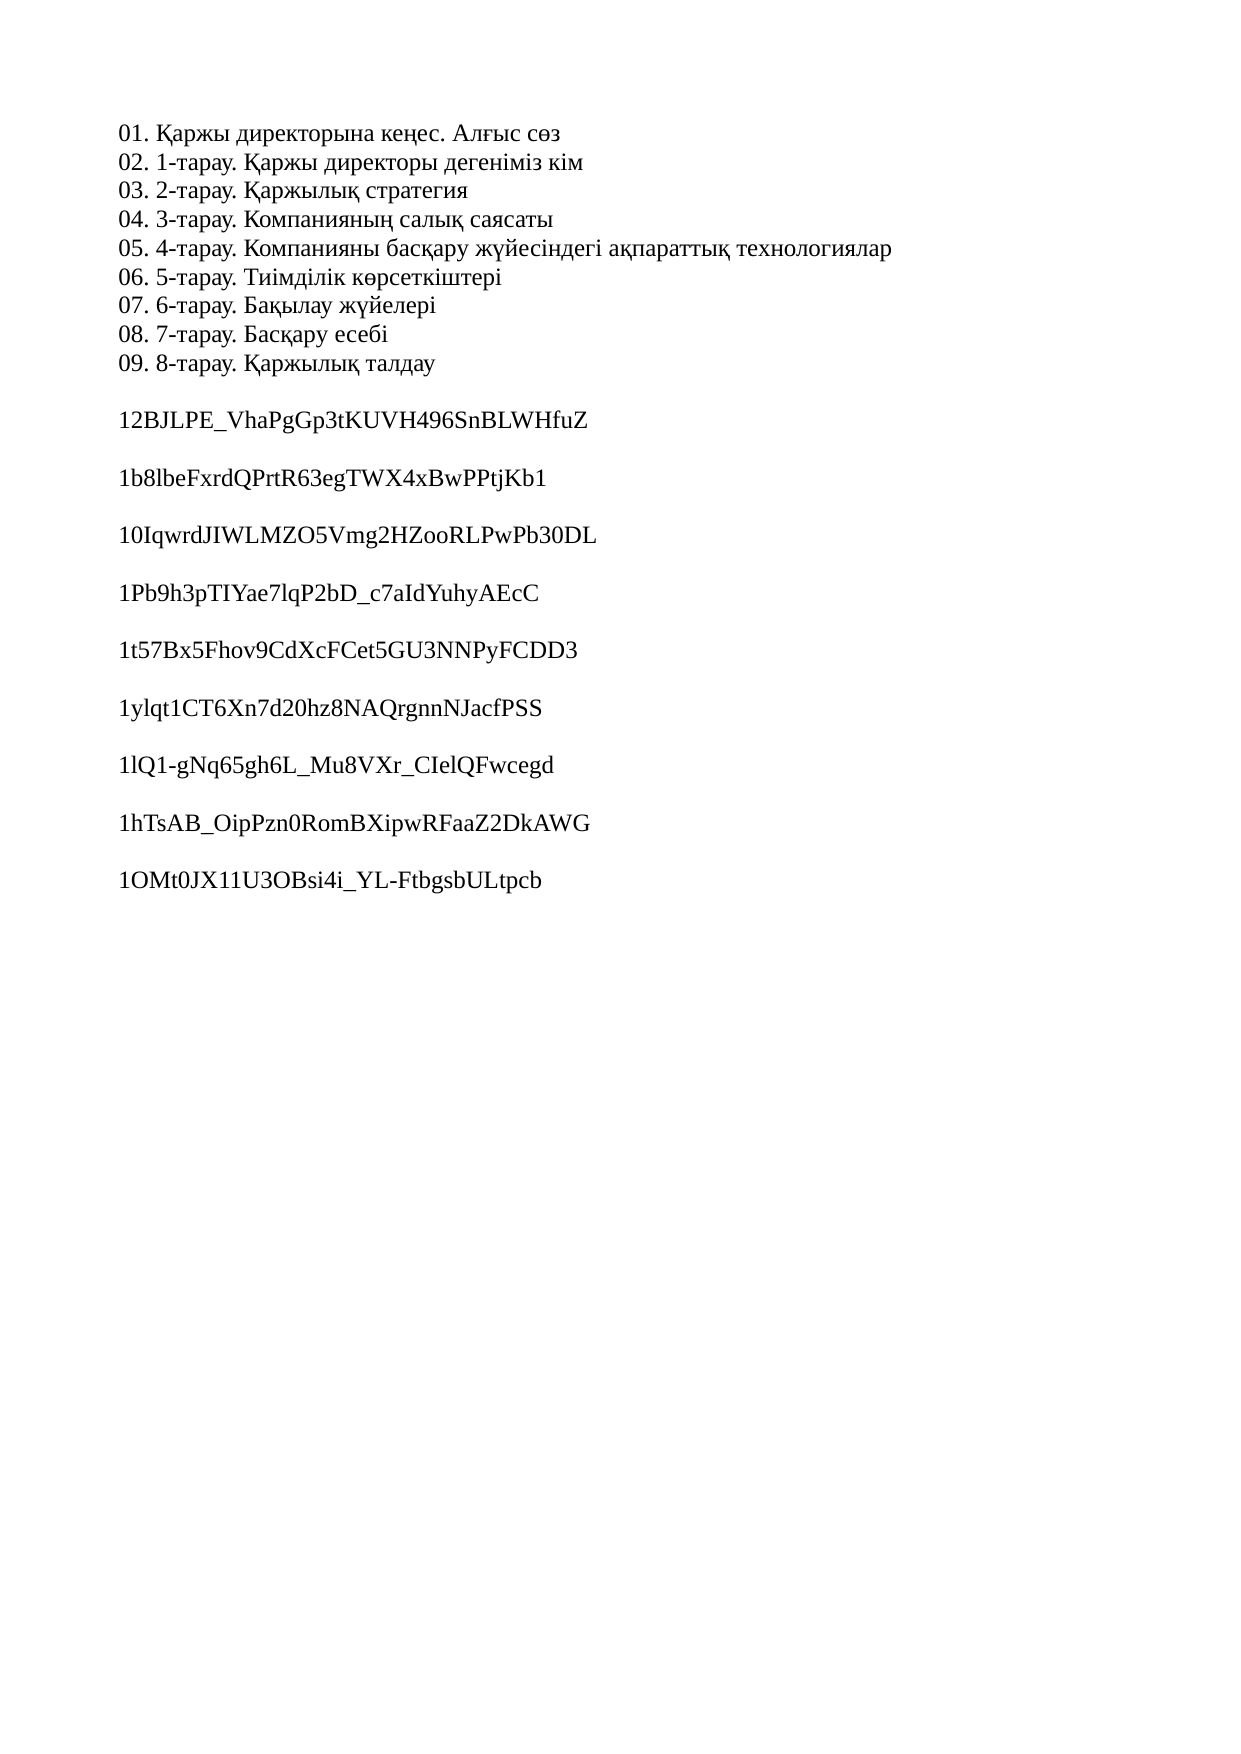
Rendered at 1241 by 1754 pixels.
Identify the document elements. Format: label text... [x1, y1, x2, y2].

text 10IqwrdJIWLMZO5Vmg2HZooRLPwPb30DL [118, 521, 1122, 549]
text 1ylqt1CT6Xn7d20hz8NAQrgnnNJacfPSS [118, 693, 1122, 722]
text 09. 8-тарау. Қаржылық талдау [118, 348, 1122, 377]
text 02. 1-тарау. Қаржы директоры дегеніміз кім [118, 147, 1122, 176]
text 1hTsAB_OipPzn0RomBXipwRFaaZ2DkAWG [118, 808, 1122, 837]
text 1Pb9h3pTIYae7lqP2bD_c7aIdYuhyAEcC [118, 578, 1122, 607]
text 1t57Bx5Fhov9CdXcFCet5GU3NNPyFCDD3 [118, 636, 1122, 664]
text 06. 5-тарау. Тиімділік көрсеткіштері [118, 262, 1122, 291]
text 12BJLPE_VhaPgGp3tKUVH496SnBLWHfuZ [118, 406, 1122, 434]
text 07. 6-тарау. Бақылау жүйелері [118, 291, 1122, 319]
text 05. 4-тарау. Компанияны басқару жүйесіндегі ақпараттық технологиялар [118, 233, 1122, 262]
text 08. 7-тарау. Басқару есебі [118, 319, 1122, 348]
text 1OMt0JX11U3OBsi4i_YL-FtbgsbULtpcb [118, 866, 1122, 894]
text 03. 2-тарау. Қаржылық стратегия [118, 176, 1122, 204]
text 1lQ1-gNq65gh6L_Mu8VXr_CIelQFwcegd [118, 751, 1122, 779]
text 04. 3-тарау. Компанияның салық саясаты [118, 204, 1122, 233]
text 01. Қаржы директорына кеңес. Алғыс сөз [118, 118, 1122, 147]
text 1b8lbeFxrdQPrtR63egTWX4xBwPPtjKb1 [118, 463, 1122, 492]
